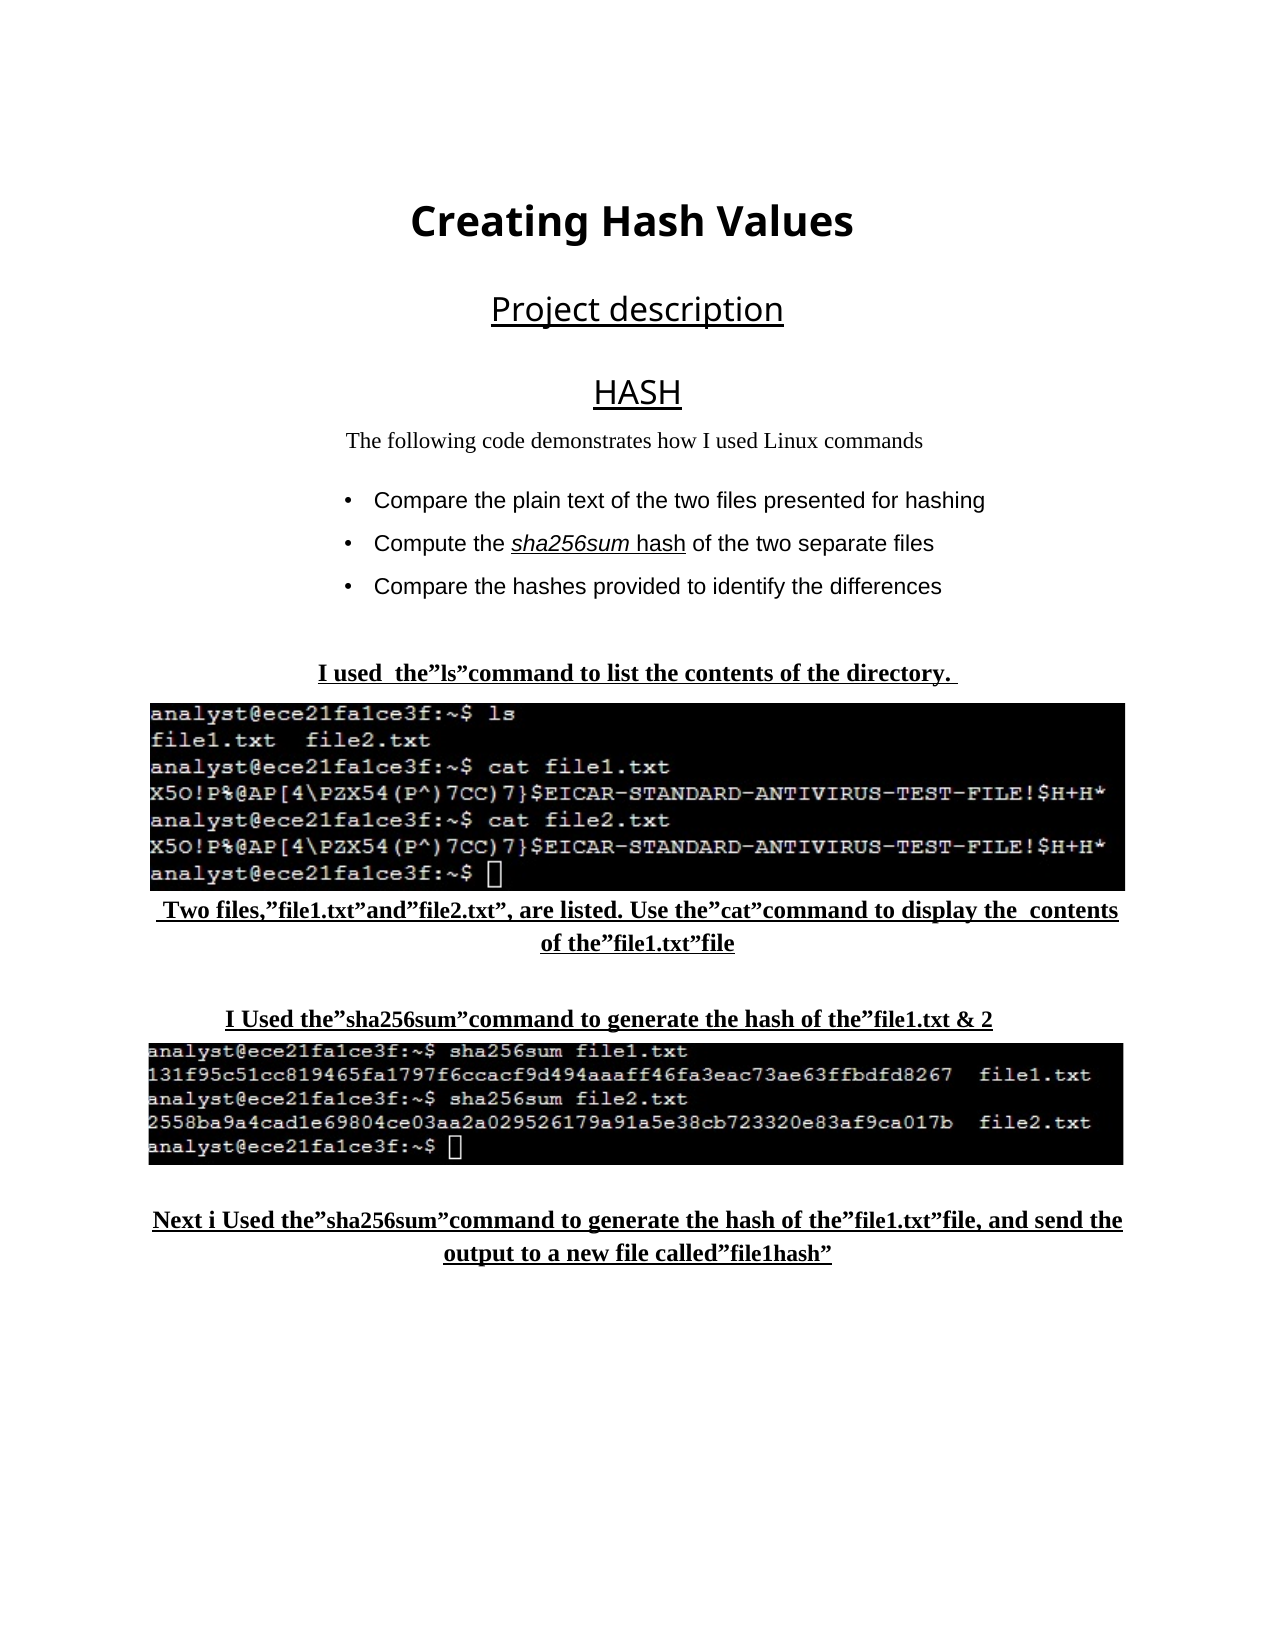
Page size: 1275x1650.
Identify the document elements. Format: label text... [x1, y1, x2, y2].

subtitle Creating Hash Values [150, 192, 1125, 248]
picture [148, 1043, 1124, 1165]
picture [150, 703, 1125, 891]
text I used the”ls”command to list the contents of the directory. [150, 658, 1125, 687]
list Compare the plain text of the two files presented for hashing [344, 487, 1125, 513]
subtitle Project description [150, 286, 1125, 331]
text Two files,”file1.txt”and”file2.txt”, are listed. Use the”cat”command to display the contents of the”file1.txt”file [150, 891, 1125, 957]
text The following code demonstrates how I used Linux commands [150, 427, 1125, 453]
subtitle HASH [150, 369, 1125, 414]
list Compute the sha256sum hash of the two separate files [344, 530, 1125, 556]
list Compare the hashes provided to identify the differences [344, 573, 1125, 599]
text I Used the”sha256sum”command to generate the hash of the”file1.txt & 2 [150, 1004, 1125, 1033]
text Next i Used the”sha256sum”command to generate the hash of the”file1.txt”file, and send the output to a new file called”file1hash” [150, 1205, 1125, 1267]
